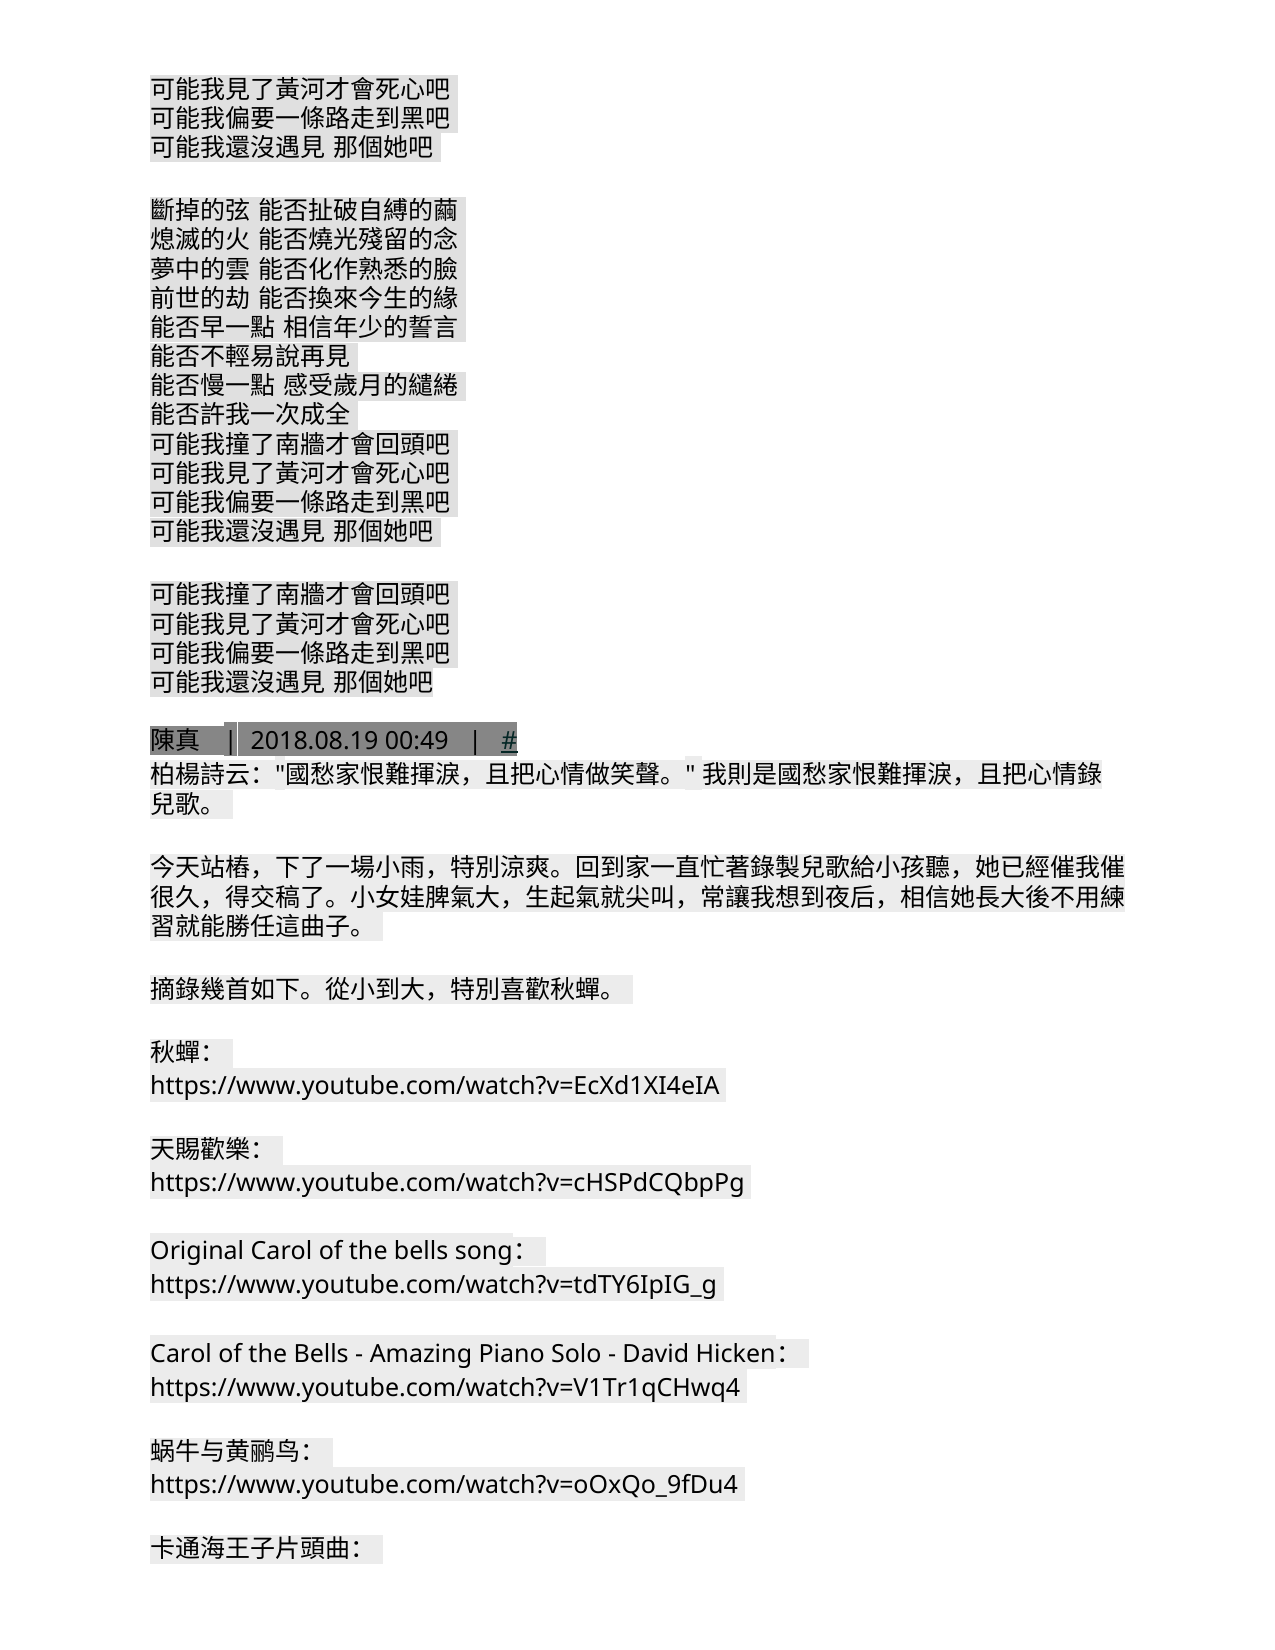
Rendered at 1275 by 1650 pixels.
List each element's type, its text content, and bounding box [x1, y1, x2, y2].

text 柏楊詩云："國愁家恨難揮淚，且把心情做笑聲。" 我則是國愁家恨難揮淚，且把心情錄兒歌。 今天站樁，下了一場小雨，特別涼爽。回到家一直忙著錄製兒歌給小孩聽，她已經催我催很久，得交稿了。小女娃脾氣大，生起氣就尖叫，常讓我想到夜后，相信她長大後不用練習就能勝任這曲子。 摘錄幾首如下。從小到大，特別喜歡秋蟬。 秋蟬： https://www.youtube.com/watch?v=EcXd1XI4eIA 天賜歡樂： https://www.youtube.com/watch?v=cHSPdCQbpPg Original Carol of the bells song： https://www.youtube.com/watch?v=tdTY6IpIG_g Carol of the Bells - Amazing Piano Solo - David Hicken： https://www.youtube.com/watch?v=V1Tr1qCHwq4 蜗牛与黄鹂鸟： https://www.youtube.com/watch?v=oOxQo_9fDu4 卡通海王子片頭曲： [150, 756, 1125, 1564]
text 可能我見了黃河才會死心吧 可能我偏要一條路走到黑吧 可能我還沒遇見 那個她吧 斷掉的弦 能否扯破自縛的繭 熄滅的火 能否燒光殘留的念 夢中的雲 能否化作熟悉的臉 前世的劫 能否換來今生的緣 能否早一點 相信年少的誓言 能否不輕易說再見 能否慢一點 感受歲月的繾綣 能否許我一次成全 可能我撞了南牆才會回頭吧 可能我見了黃河才會死心吧 可能我偏要一條路走到黑吧 可能我還沒遇見 那個她吧 可能我撞了南牆才會回頭吧 可能我見了黃河才會死心吧 可能我偏要一條路走到黑吧 可能我還沒遇見 那個她吧 [150, 75, 1125, 697]
text 陳真 | 2018.08.19 00:49 | # [150, 722, 1125, 756]
